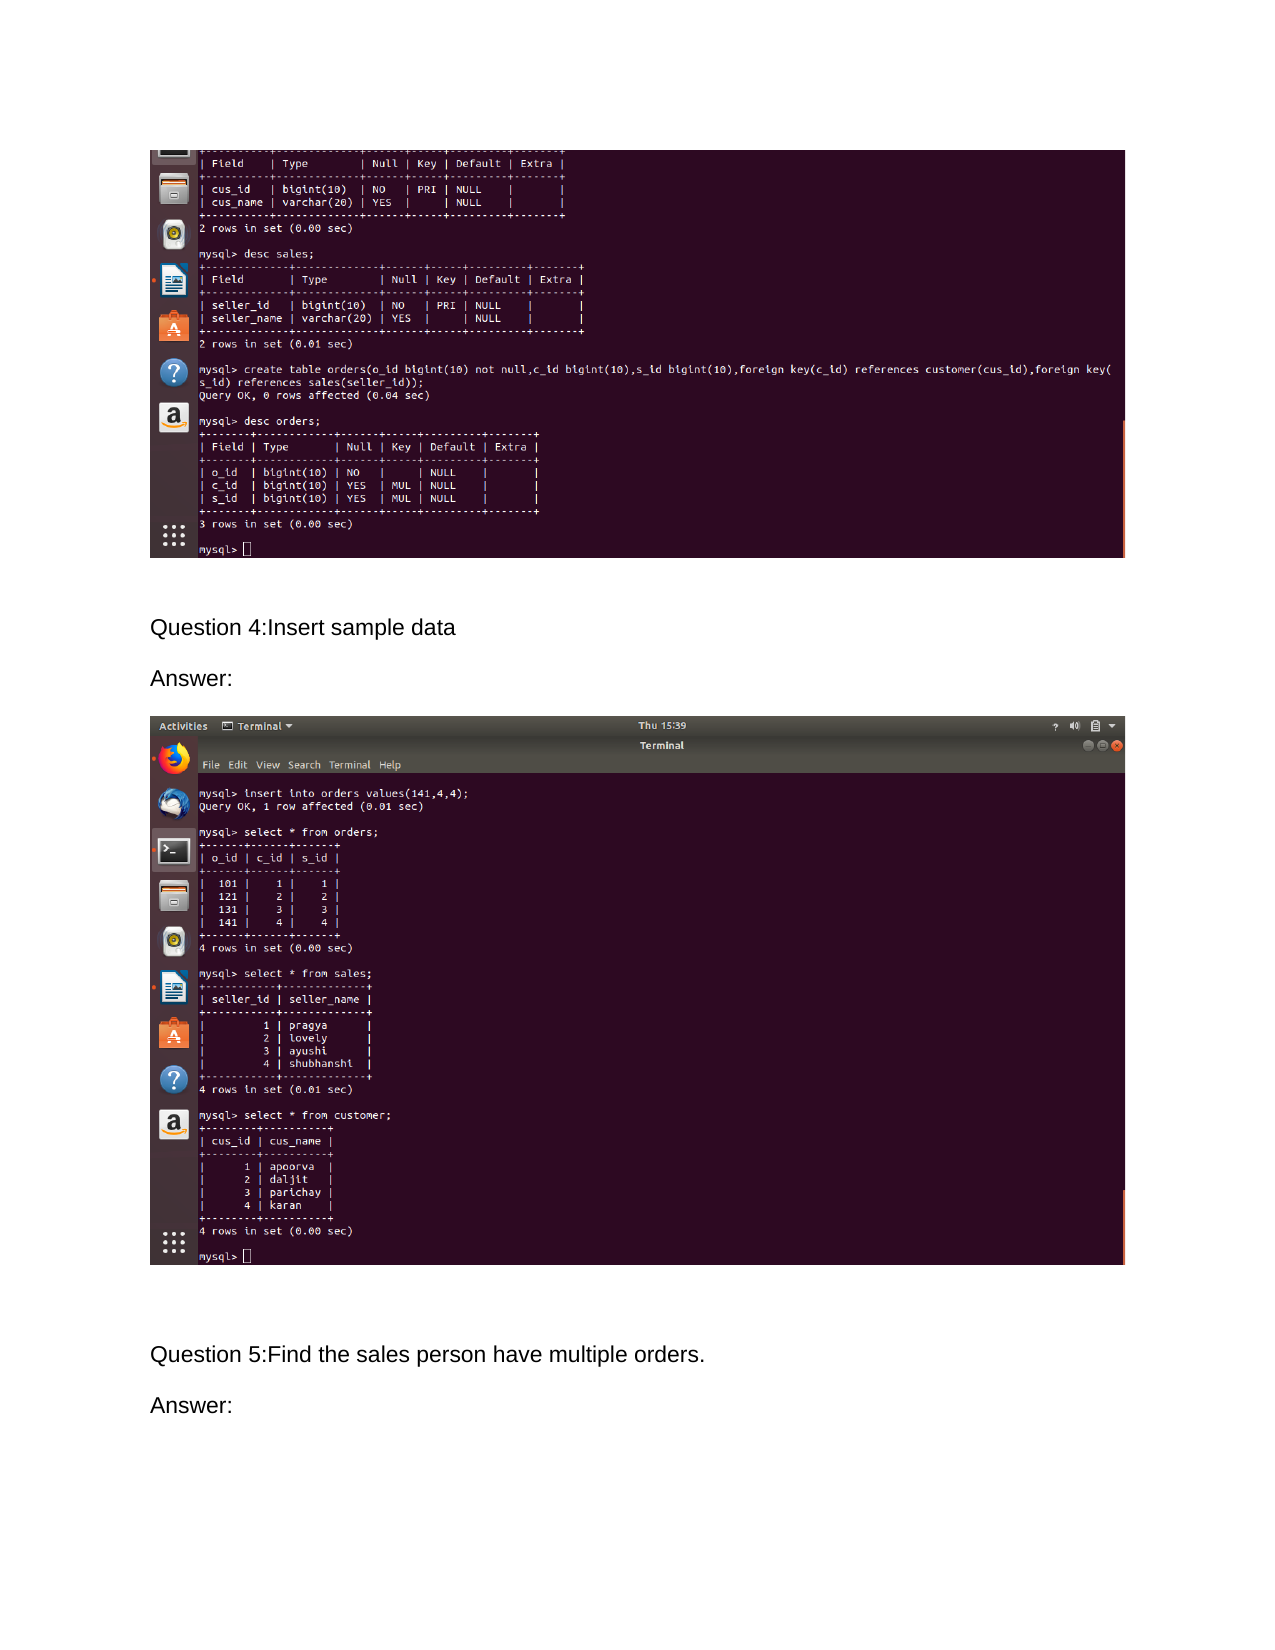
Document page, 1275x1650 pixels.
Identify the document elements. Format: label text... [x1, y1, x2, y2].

text Question 5:Find the sales person have multiple orders. [150, 1341, 1125, 1367]
text Answer: [150, 1392, 1125, 1419]
text Answer: [150, 665, 1125, 692]
picture [150, 716, 1125, 1265]
text Question 4:Insert sample data [150, 614, 1125, 640]
picture [150, 150, 1125, 536]
